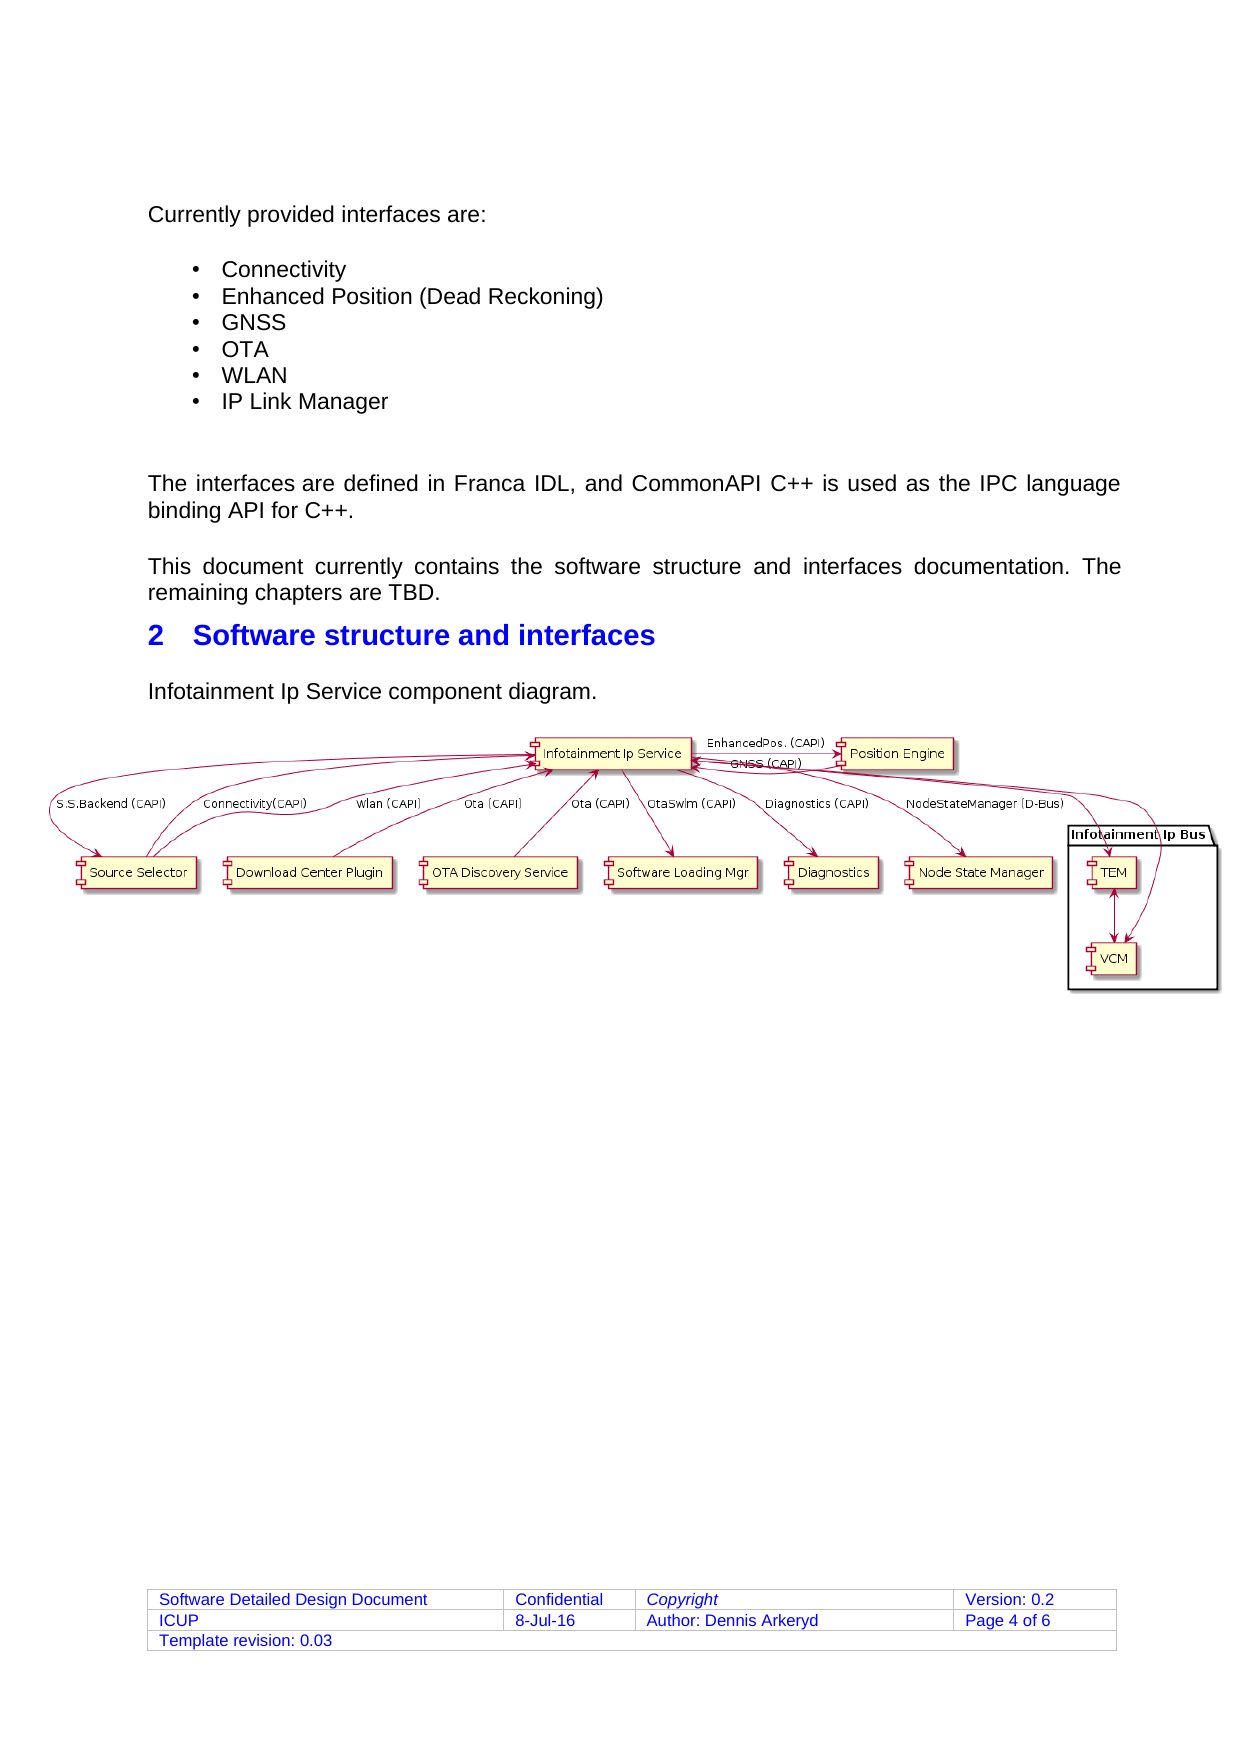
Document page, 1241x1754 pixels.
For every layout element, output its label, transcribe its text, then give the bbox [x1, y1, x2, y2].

text The interfaces are defined in Franca IDL, and CommonAPI C++ is used as the IPC language binding API for C++. [148, 470, 1122, 523]
list OTA [192, 336, 1122, 362]
list WLAN [192, 362, 1122, 388]
text This document currently contains the software structure and interfaces documentation. The remaining chapters are TBD. [148, 553, 1122, 605]
list Connectivity [192, 256, 1122, 283]
list IP Link Manager [192, 388, 1122, 414]
text Infotainment Ip Service component diagram. [148, 678, 1122, 704]
list GNSS [192, 309, 1122, 336]
picture [43, 730, 1226, 998]
subtitle Software structure and interfaces [148, 618, 1122, 651]
text Currently provided interfaces are: [148, 201, 1122, 227]
list Enhanced Position (Dead Reckoning) [192, 283, 1122, 309]
